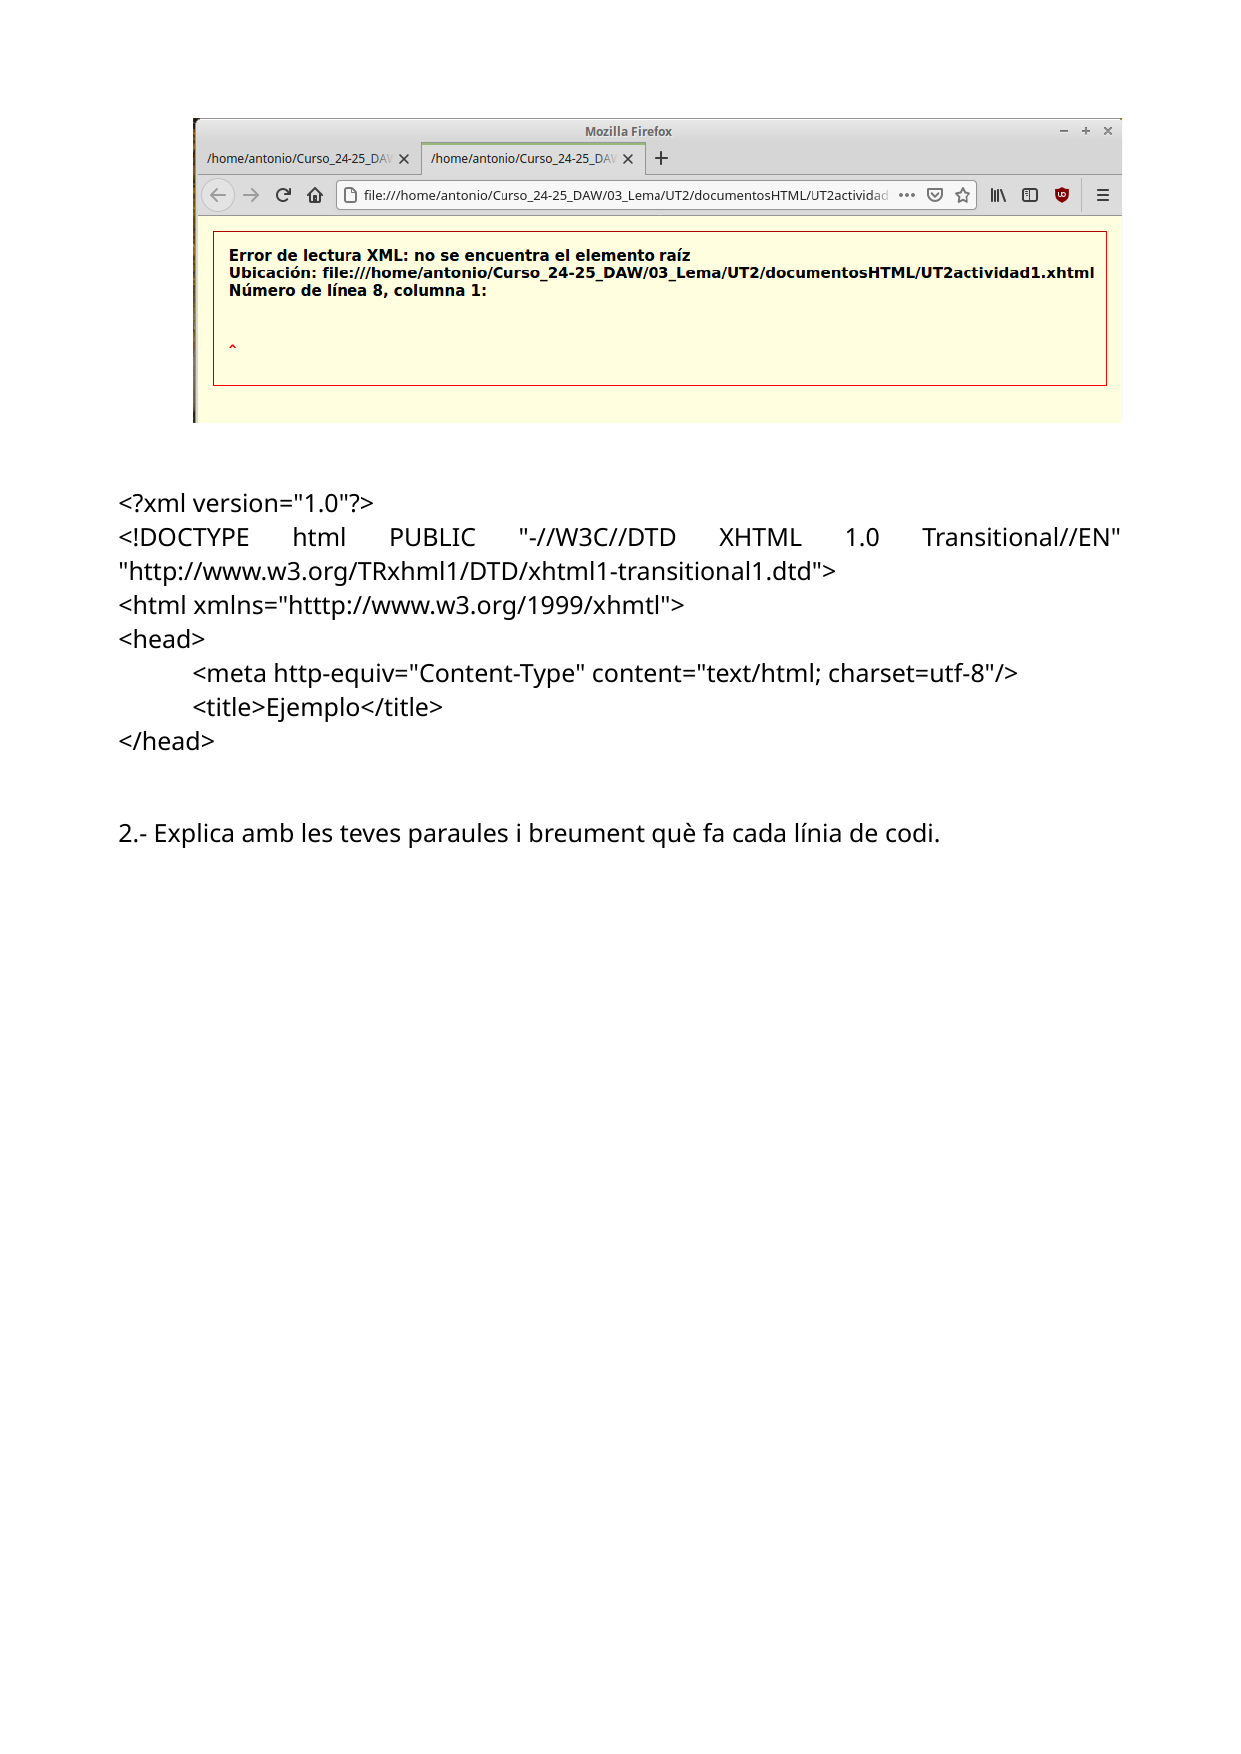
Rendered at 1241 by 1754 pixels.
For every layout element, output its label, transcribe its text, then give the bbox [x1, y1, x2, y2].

text <head> [118, 622, 1122, 656]
picture [193, 118, 1123, 423]
text <html xmlns="htttp://www.w3.org/1999/xhmtl"> [118, 588, 1122, 622]
text <?xml version="1.0"?> [118, 486, 1122, 520]
text </head> [118, 724, 1122, 758]
text <!DOCTYPE html PUBLIC "-//W3C//DTD XHTML 1.0 Transitional//EN" "http://www.w3.org/TRxhml1/DTD/xhtml1-transitional1.dtd"> [118, 520, 1122, 588]
text 2.- Explica amb les teves paraules i breument què fa cada línia de codi. [118, 816, 1122, 850]
text <meta http-equiv="Content-Type" content="text/html; charset=utf-8"/> [118, 656, 1122, 690]
text <title>Ejemplo</title> [118, 690, 1122, 724]
